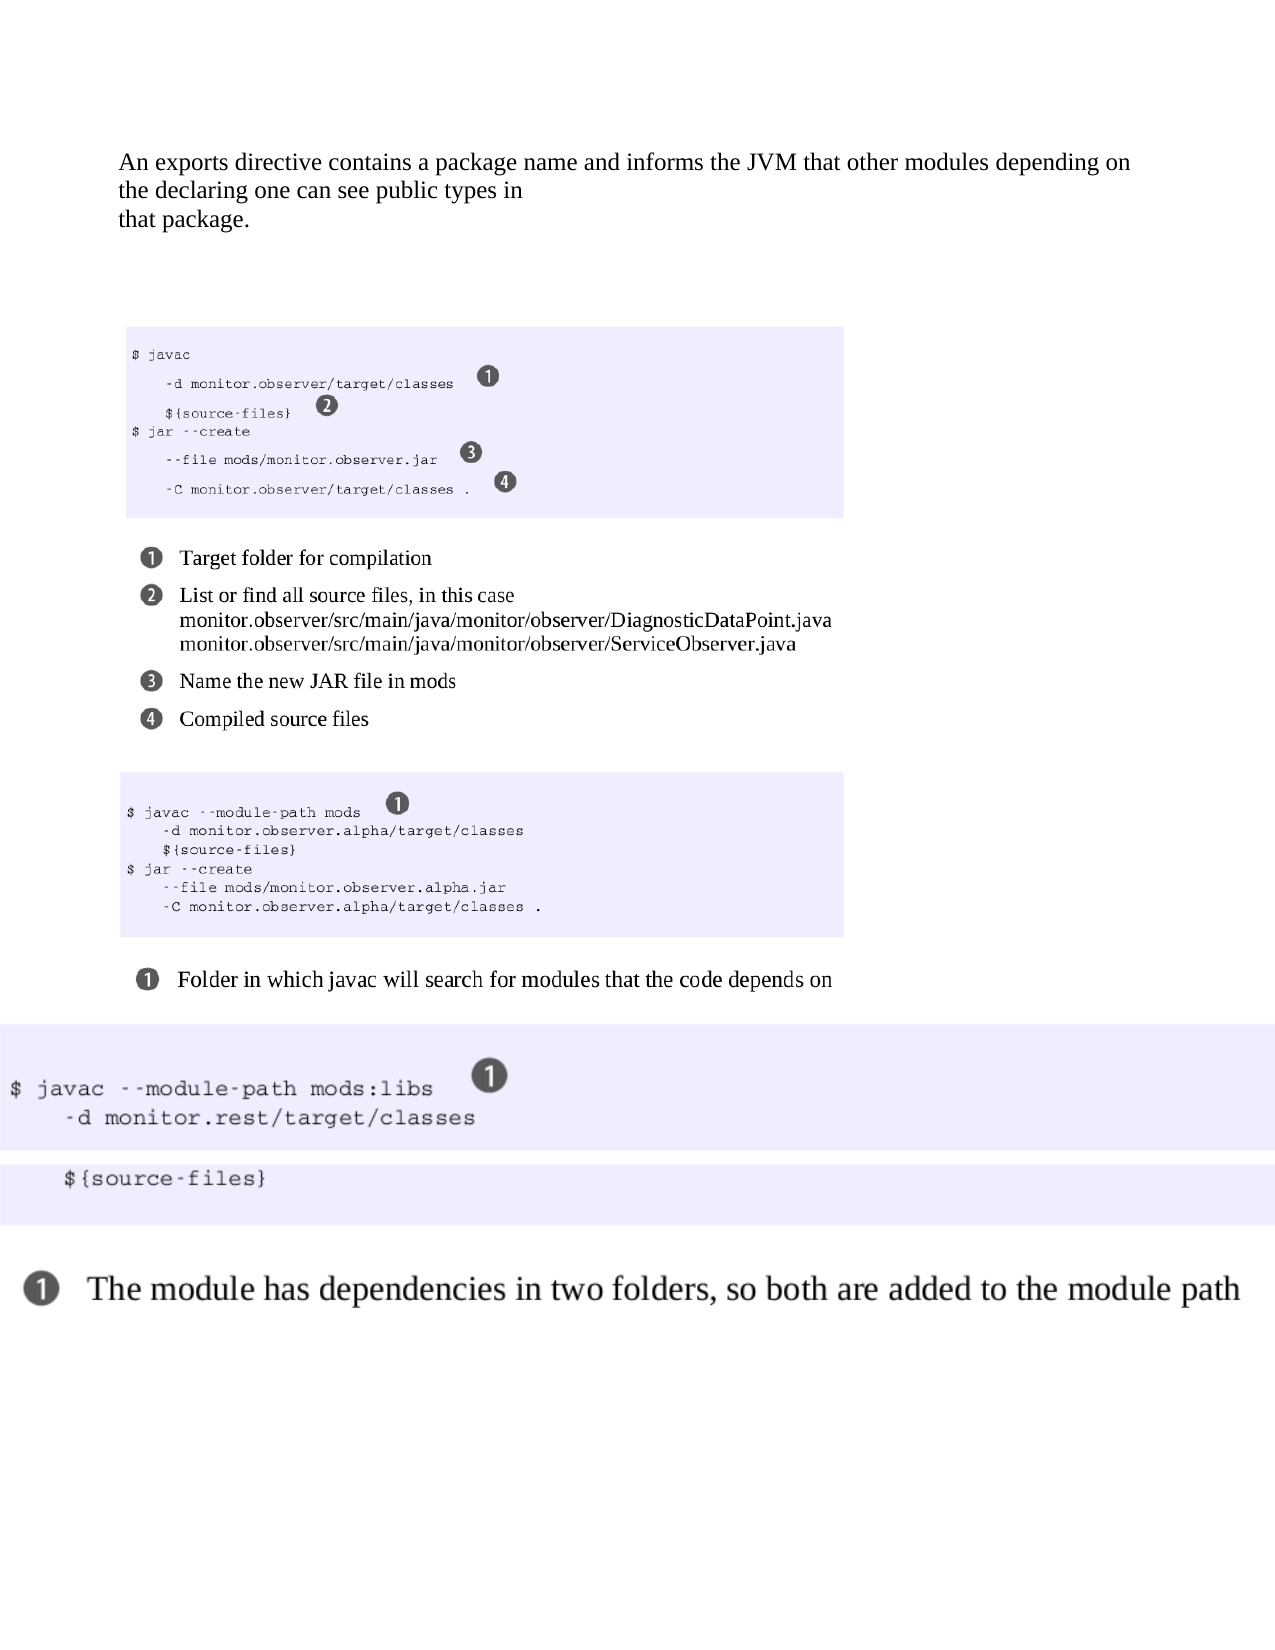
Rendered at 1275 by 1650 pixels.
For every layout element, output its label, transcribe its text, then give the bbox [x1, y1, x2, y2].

text An exports directive contains a package name and informs the JVM that other modules depending on the declaring one can see public types in [118, 147, 1157, 204]
text that package. [118, 204, 1157, 233]
picture [0, 1024, 1275, 1308]
picture [118, 319, 844, 744]
picture [118, 772, 844, 996]
